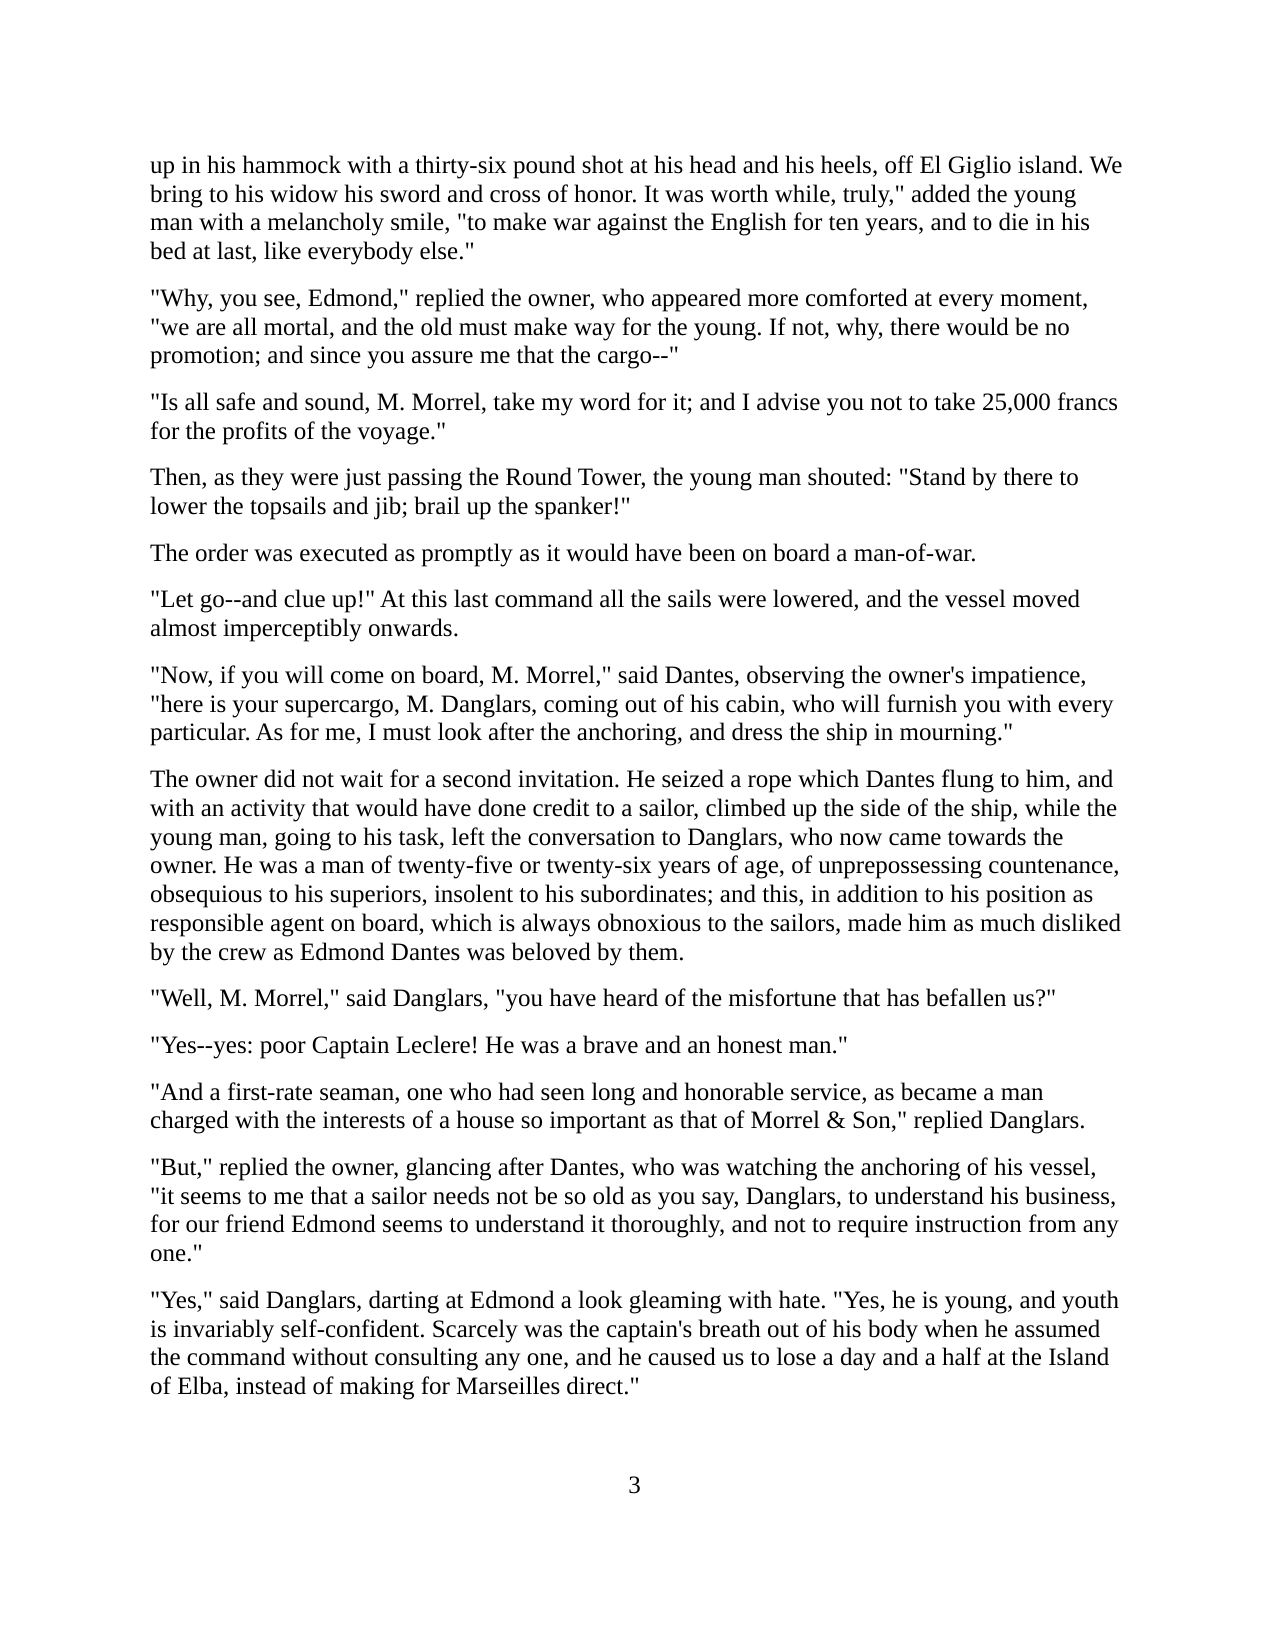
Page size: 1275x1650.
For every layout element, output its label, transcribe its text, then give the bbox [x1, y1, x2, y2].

text "Yes--yes: poor Captain Leclere! He was a brave and an honest man." [150, 1030, 1125, 1059]
text "Let go--and clue up!" At this last command all the sails were lowered, and the vessel moved almost imperceptibly onwards. [150, 584, 1125, 642]
text "Now, if you will come on board, M. Morrel," said Dantes, observing the owner's impatience, "here is your supercargo, M. Danglars, coming out of his cabin, who will furnish you with every particular. As for me, I must look after the anchoring, and dress the ship in mourning." [150, 660, 1125, 746]
text "Is all safe and sound, M. Morrel, take my word for it; and I advise you not to take 25,000 francs for the profits of the voyage." [150, 387, 1125, 444]
text "Well, M. Morrel," said Danglars, "you have heard of the misfortune that has befallen us?" [150, 983, 1125, 1012]
text "And a first-rate seaman, one who had seen long and honorable service, as became a man charged with the interests of a house so important as that of Morrel & Son," replied Danglars. [150, 1077, 1125, 1134]
text "Why, you see, Edmond," replied the owner, who appeared more comforted at every moment, "we are all mortal, and the old must make way for the young. If not, why, there would be no promotion; and since you assure me that the cargo--" [150, 283, 1125, 369]
text The order was executed as promptly as it would have been on board a man-of-war. [150, 538, 1125, 567]
text The owner did not wait for a second invitation. He seized a rope which Dantes flung to him, and with an activity that would have done credit to a sailor, climbed up the side of the ship, while the young man, going to his task, left the conversation to Danglars, who now came towards the owner. He was a man of twenty-five or twenty-six years of age, of unprepossessing countenance, obsequious to his superiors, insolent to his subordinates; and this, in addition to his position as responsible agent on board, which is always obnoxious to the sailors, made him as much disliked by the crew as Edmond Dantes was beloved by them. [150, 764, 1125, 965]
text "But," replied the owner, glancing after Dantes, who was watching the anchoring of his vessel, "it seems to me that a sailor needs not be so old as you say, Danglars, to understand his business, for our friend Edmond seems to understand it thoroughly, and not to require instruction from any one." [150, 1152, 1125, 1267]
text "Yes," said Danglars, darting at Edmond a look gleaming with hate. "Yes, he is young, and youth is invariably self-confident. Scarcely was the captain's breath out of his body when he assumed the command without consulting any one, and he caused us to lose a day and a half at the Island of Elba, instead of making for Marseilles direct." [150, 1285, 1125, 1400]
text up in his hammock with a thirty-six pound shot at his head and his heels, off El Giglio island. We bring to his widow his sword and cross of honor. It was worth while, truly," added the young man with a melancholy smile, "to make war against the English for ten years, and to die in his bed at last, like everybody else." [150, 150, 1125, 265]
text Then, as they were just passing the Round Tower, the young man shouted: "Stand by there to lower the topsails and jib; brail up the spanker!" [150, 462, 1125, 520]
